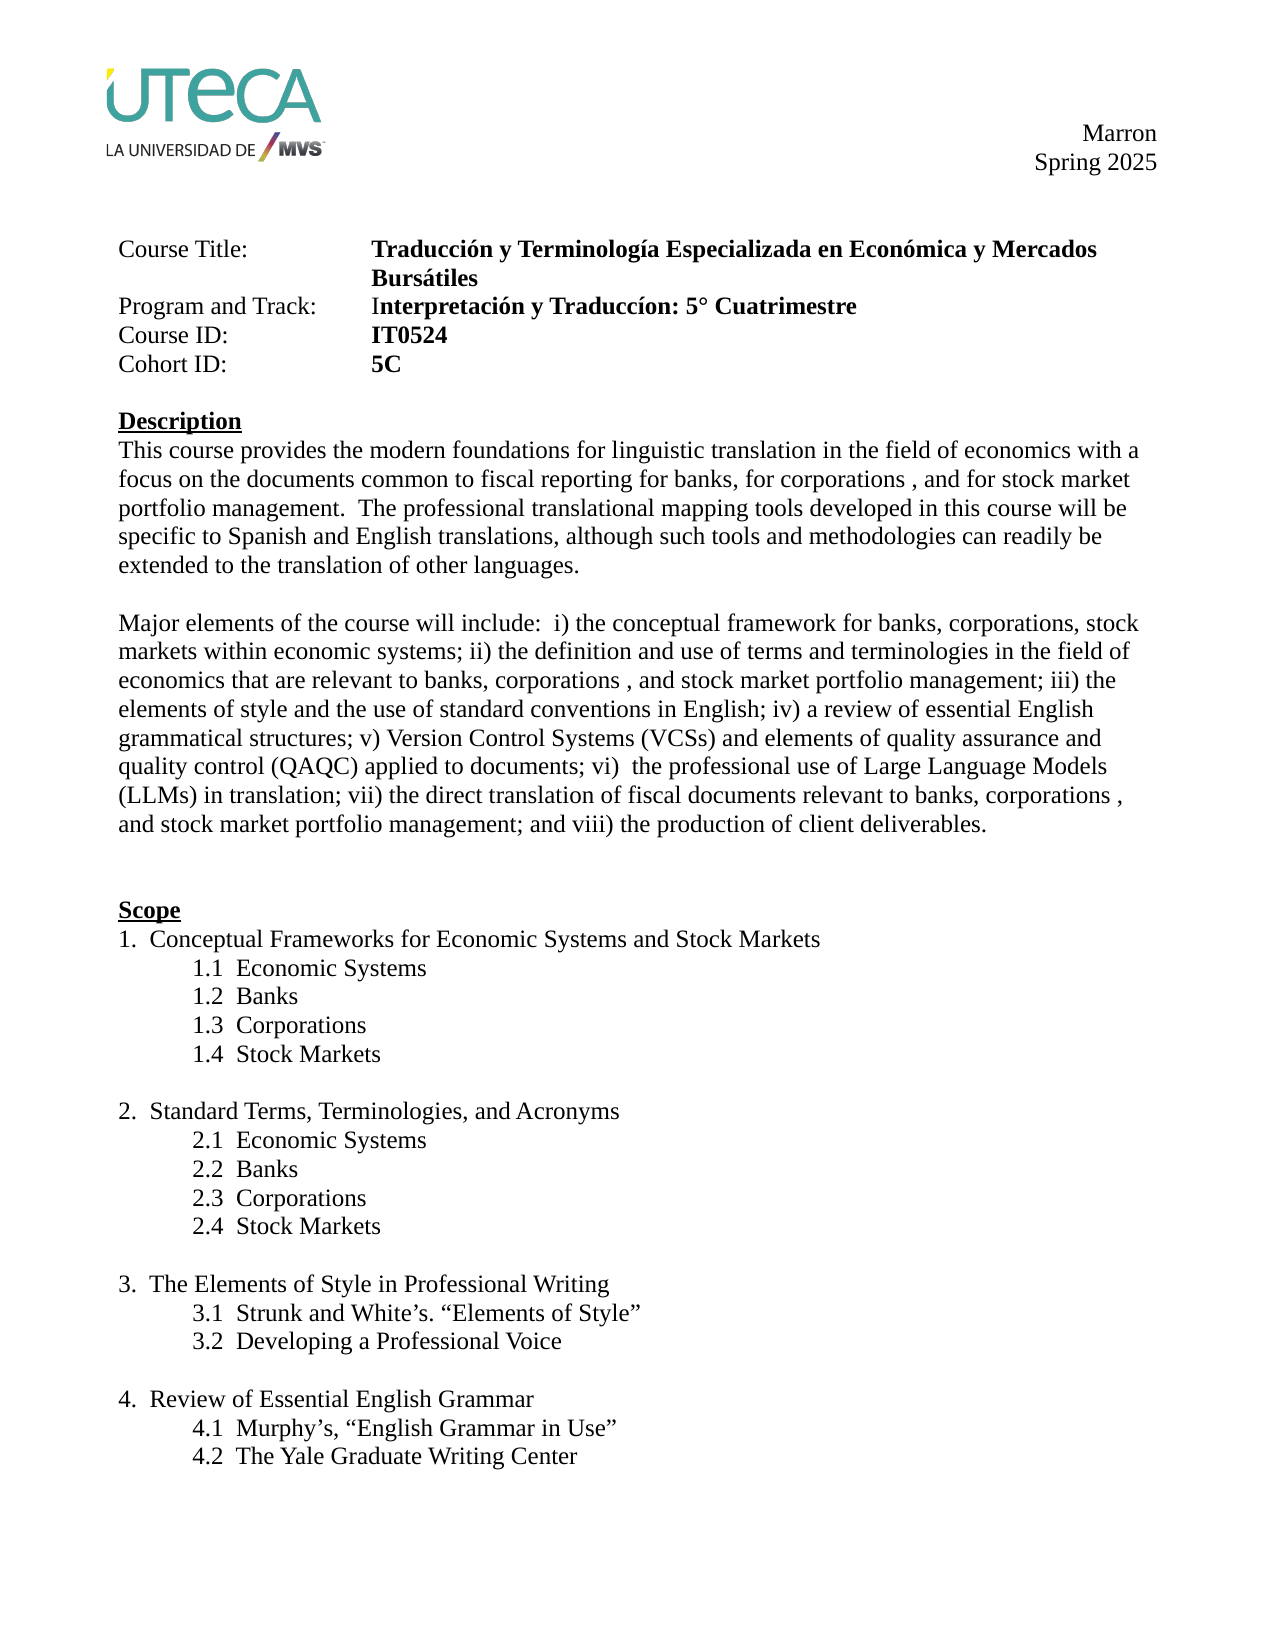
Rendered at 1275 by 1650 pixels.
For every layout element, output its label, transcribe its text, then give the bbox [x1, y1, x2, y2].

text 1.2 Banks [192, 981, 1157, 1010]
text Description [118, 406, 1157, 435]
text Scope [118, 895, 1157, 924]
table_header Traducción y Terminología Especializada en Económica y Mercados Bursátiles [371, 234, 1157, 291]
picture [104, 64, 328, 166]
text 3.1 Strunk and White’s. “Elements of Style” [192, 1298, 1157, 1326]
table_cell 5C [371, 349, 1157, 378]
table_cell Program and Track: [118, 291, 371, 320]
table_cell Interpretación y Traduccíon: 5° Cuatrimestre [371, 291, 1157, 320]
text 2.1 Economic Systems [192, 1125, 1157, 1154]
table_cell Course ID: [118, 320, 371, 349]
table_cell Cohort ID: [118, 349, 371, 378]
text 2.4 Stock Markets [192, 1211, 1157, 1240]
table_cell IT0524 [371, 320, 1157, 349]
text Major elements of the course will include: i) the conceptual framework for banks, corporations, stock markets within economic systems; ii) the definition and use of terms and terminologies in the field of economics that are relevant to banks, corporations , and stock market portfolio management; iii) the elements of style and the use of standard conventions in English; iv) a review of essential English grammatical structures; v) Version Control Systems (VCSs) and elements of quality assurance and quality control (QAQC) applied to documents; vi) the professional use of Large Language Models (LLMs) in translation; vii) the direct translation of fiscal documents relevant to banks, corporations , and stock market portfolio management; and viii) the production of client deliverables. [118, 608, 1157, 838]
text 1.3 Corporations [192, 1010, 1157, 1039]
text 1.4 Stock Markets [192, 1039, 1157, 1068]
text 4. Review of Essential English Grammar [118, 1384, 1157, 1413]
table_header Course Title: [118, 234, 371, 291]
text 2. Standard Terms, Terminologies, and Acronyms [118, 1096, 1157, 1125]
text 4.1 Murphy’s, “English Grammar in Use” [192, 1413, 1157, 1441]
text 4.2 The Yale Graduate Writing Center [192, 1441, 1157, 1470]
text 3. The Elements of Style in Professional Writing [118, 1269, 1157, 1298]
text 1. Conceptual Frameworks for Economic Systems and Stock Markets [118, 924, 1157, 953]
text 3.2 Developing a Professional Voice [192, 1326, 1157, 1355]
text 1.1 Economic Systems [192, 953, 1157, 981]
text This course provides the modern foundations for linguistic translation in the field of economics with a focus on the documents common to fiscal reporting for banks, for corporations , and for stock market portfolio management. The professional translational mapping tools developed in this course will be specific to Spanish and English translations, although such tools and methodologies can readily be extended to the translation of other languages. [118, 435, 1157, 579]
text 2.3 Corporations [192, 1183, 1157, 1211]
text 2.2 Banks [192, 1154, 1157, 1183]
